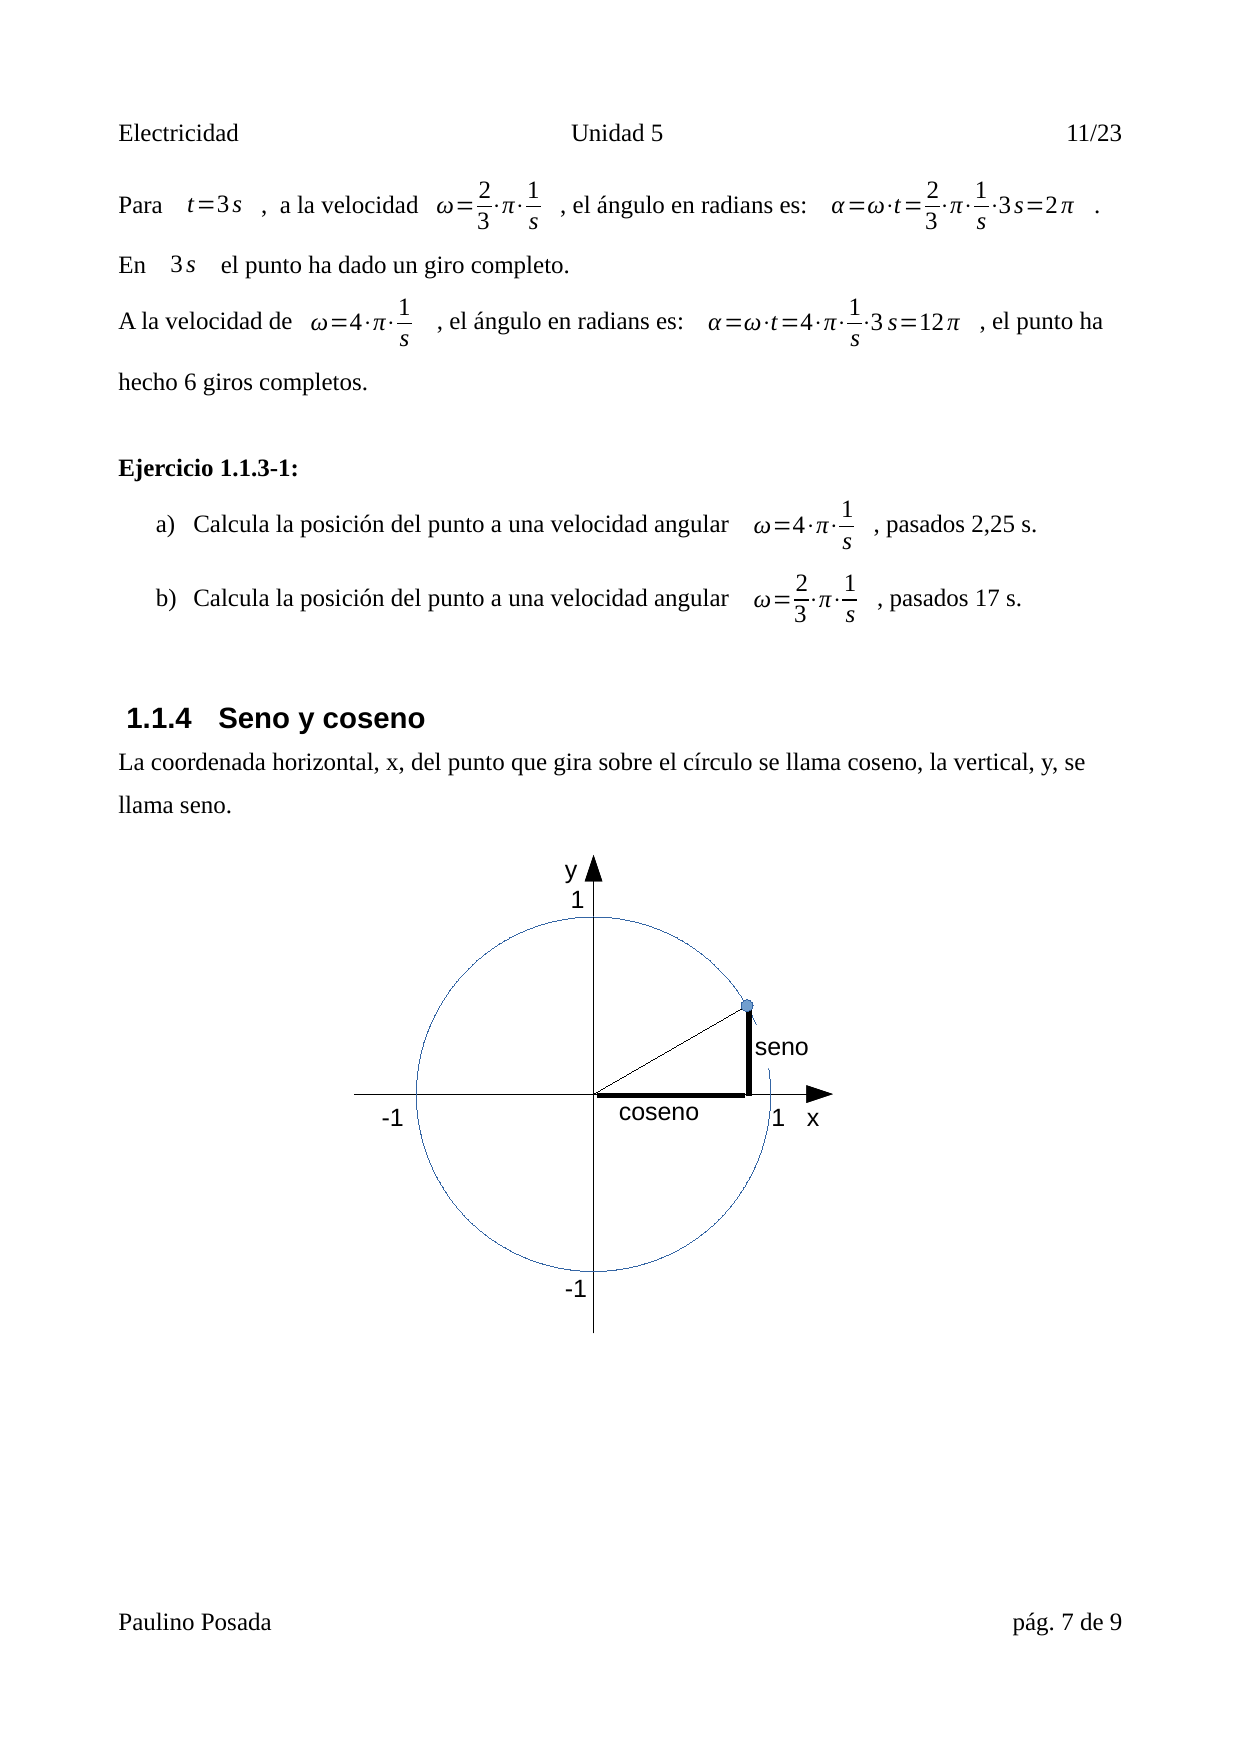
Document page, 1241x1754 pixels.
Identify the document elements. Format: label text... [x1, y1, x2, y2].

text La coordenada horizontal, x, del punto que gira sobre el círculo se llama coseno, la vertical, y, se llama seno. [118, 747, 1122, 819]
text Para , a la velocidad, el ángulo en radians es: . En el punto ha dado un giro completo. [118, 176, 1122, 279]
subtitle Seno y coseno [118, 701, 1122, 734]
list Calcula la posición del punto a una velocidad angular , pasados 2,25 s. [156, 496, 1122, 555]
list Calcula la posición del punto a una velocidad angular , pasados 17 s. [156, 569, 1122, 629]
text A la velocidad de , el ángulo en radians es: , el punto ha hecho 6 giros completos. [118, 293, 1122, 395]
text Ejercicio 1.1.3-1: [118, 453, 1122, 482]
